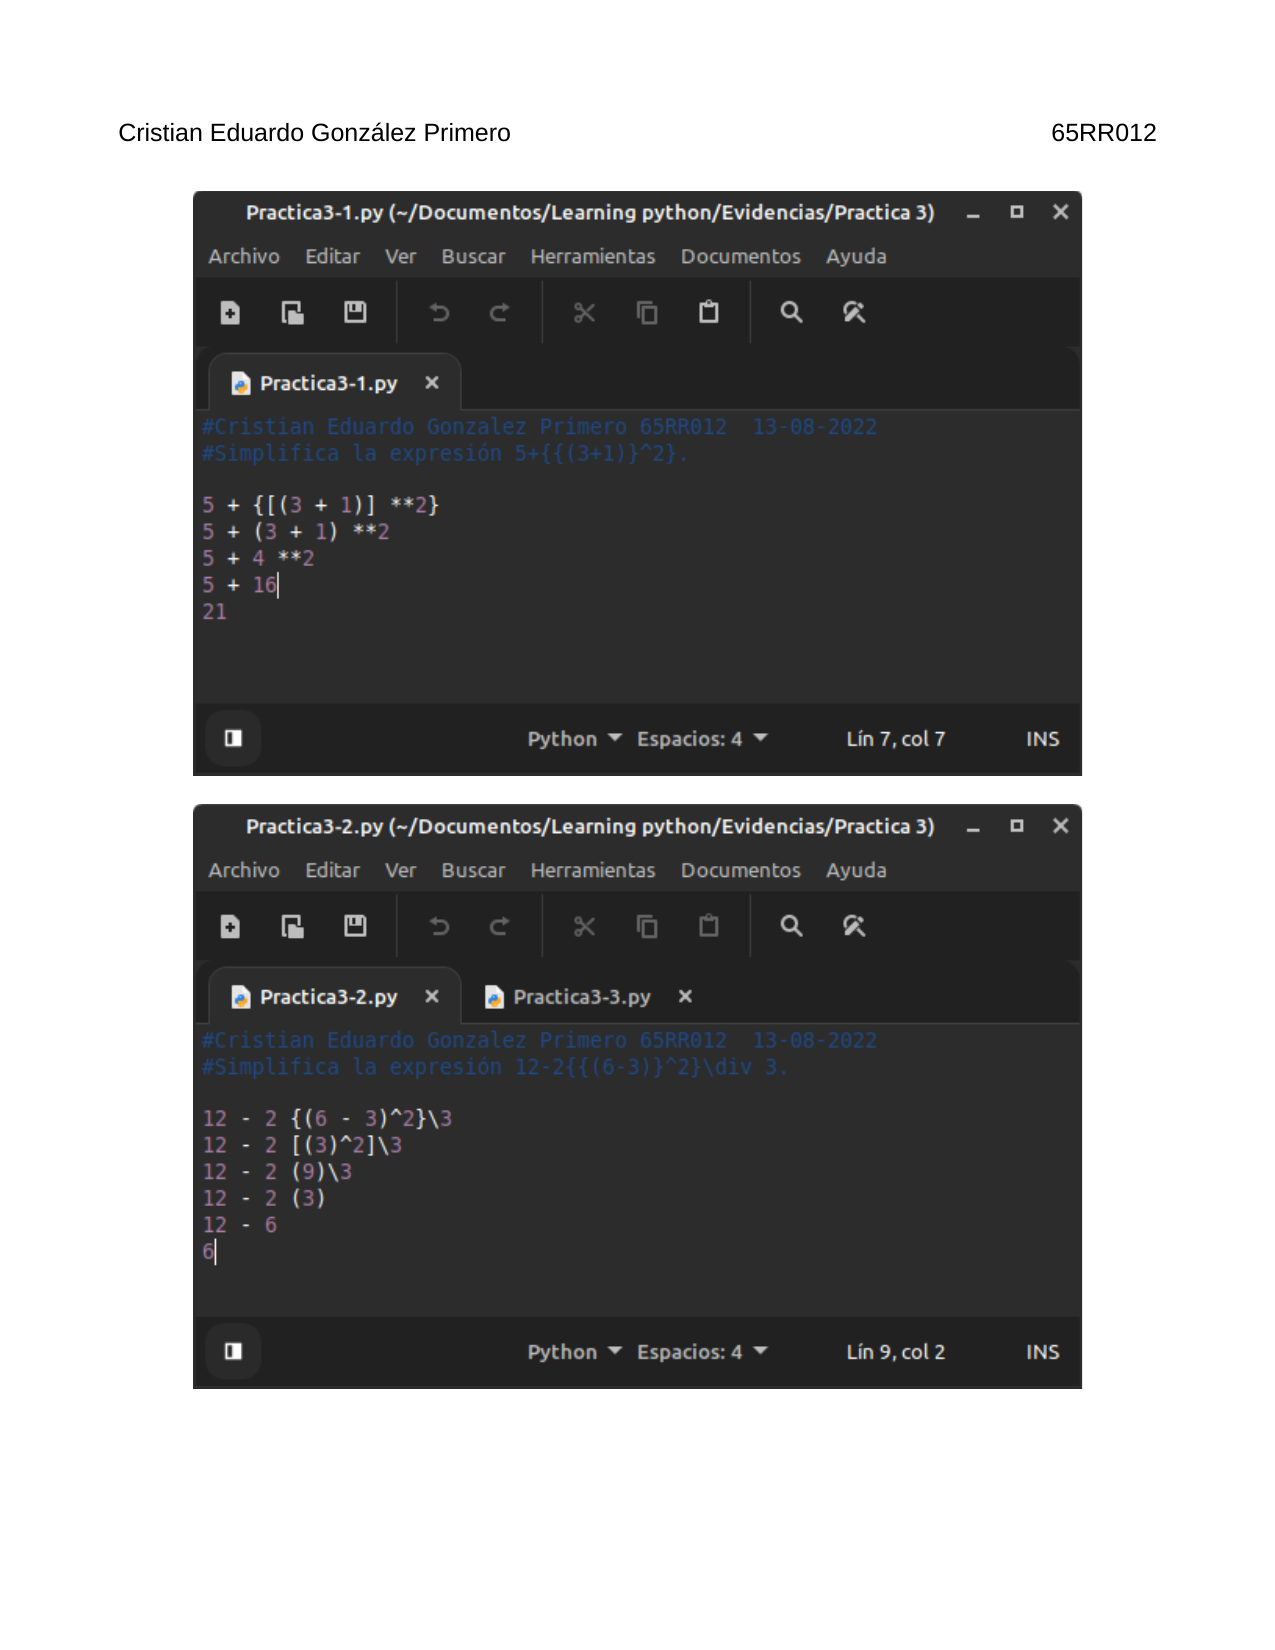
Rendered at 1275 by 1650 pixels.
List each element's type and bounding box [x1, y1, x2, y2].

picture [193, 804, 1083, 1389]
picture [193, 191, 1083, 776]
